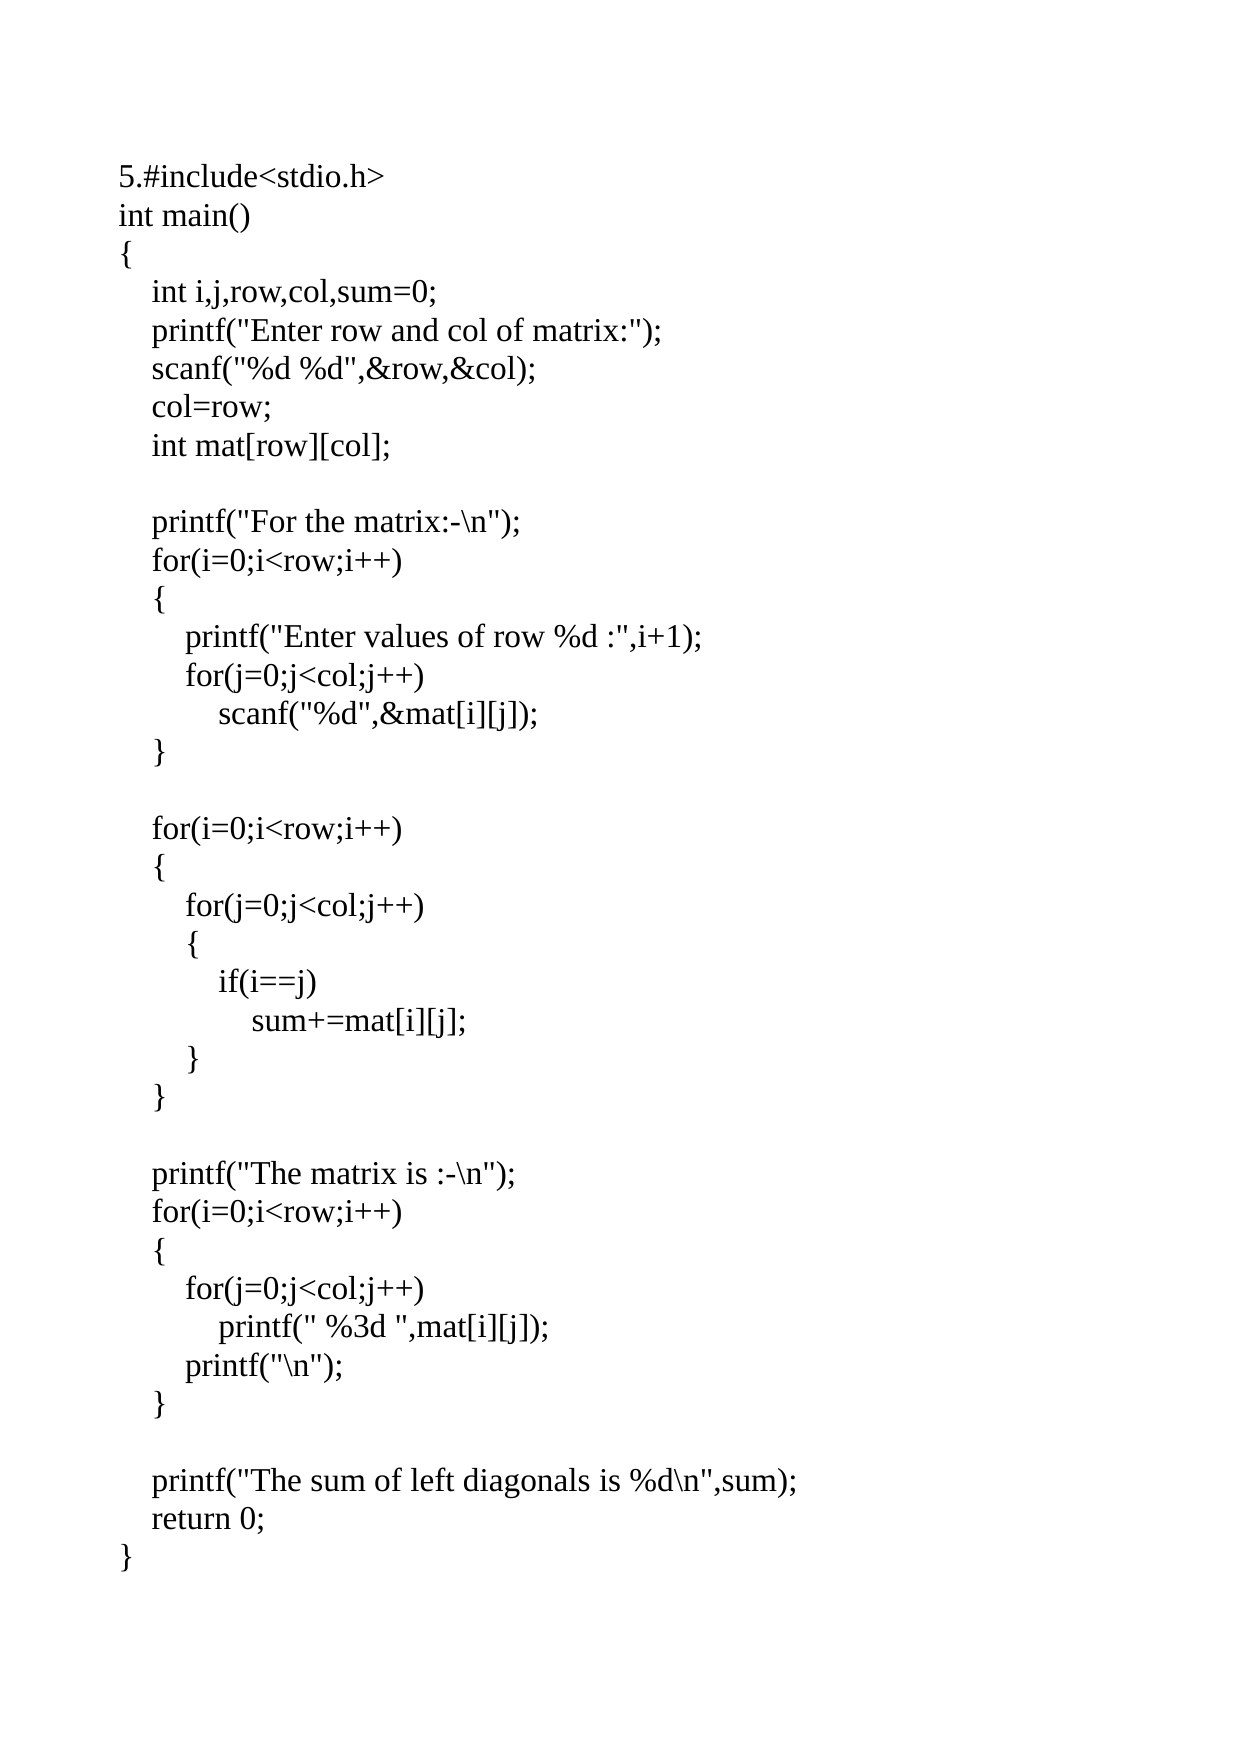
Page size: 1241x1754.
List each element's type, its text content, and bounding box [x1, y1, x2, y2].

text int i,j,row,col,sum=0; [118, 271, 1122, 310]
text 5.#include<stdio.h> [118, 156, 1122, 195]
text scanf("%d %d",&row,&col); [118, 348, 1122, 386]
text for(i=0;i<row;i++) [118, 808, 1122, 846]
text printf("\n"); [118, 1345, 1122, 1383]
text } [118, 1383, 1122, 1421]
text } [118, 1038, 1122, 1076]
text { [118, 578, 1122, 616]
text printf("The sum of left diagonals is %d\n",sum); [118, 1460, 1122, 1498]
text int main() [118, 195, 1122, 233]
text col=row; [118, 386, 1122, 425]
text { [118, 1230, 1122, 1268]
text for(i=0;i<row;i++) [118, 540, 1122, 578]
text printf(" %3d ",mat[i][j]); [118, 1306, 1122, 1345]
text return 0; [118, 1498, 1122, 1536]
text scanf("%d",&mat[i][j]); [118, 693, 1122, 731]
text { [118, 233, 1122, 271]
text int mat[row][col]; [118, 425, 1122, 463]
text for(i=0;i<row;i++) [118, 1191, 1122, 1230]
text { [118, 846, 1122, 885]
text printf("Enter values of row %d :",i+1); [118, 616, 1122, 655]
text for(j=0;j<col;j++) [118, 885, 1122, 923]
text if(i==j) [118, 961, 1122, 1000]
text } [118, 731, 1122, 770]
text printf("The matrix is :-\n"); [118, 1153, 1122, 1191]
text for(j=0;j<col;j++) [118, 655, 1122, 693]
text printf("For the matrix:-\n"); [118, 501, 1122, 540]
text for(j=0;j<col;j++) [118, 1268, 1122, 1306]
text } [118, 1076, 1122, 1115]
text sum+=mat[i][j]; [118, 1000, 1122, 1038]
text { [118, 923, 1122, 961]
text printf("Enter row and col of matrix:"); [118, 310, 1122, 348]
text } [118, 1536, 1122, 1575]
